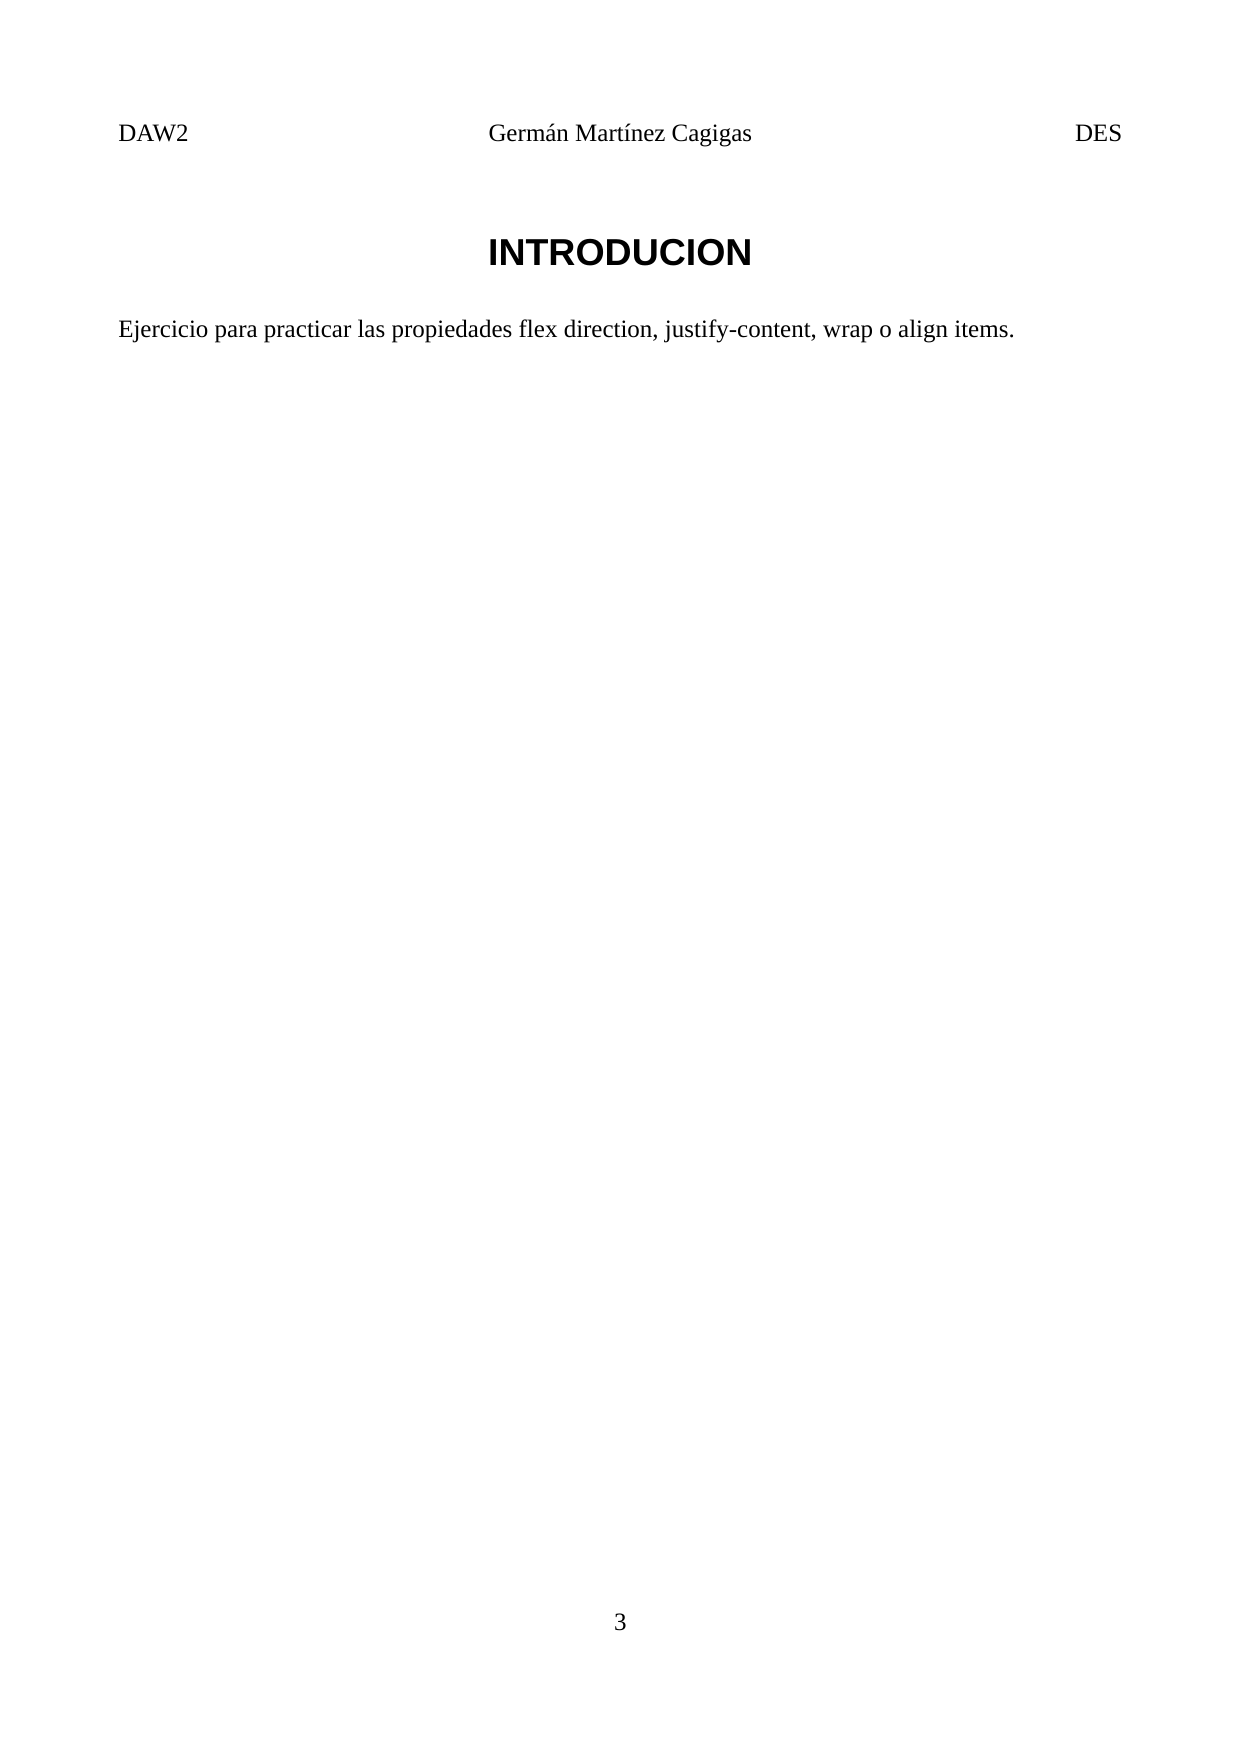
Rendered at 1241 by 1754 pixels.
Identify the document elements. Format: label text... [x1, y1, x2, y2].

subtitle INTRODUCION [118, 230, 1122, 273]
text Ejercicio para practicar las propiedades flex direction, justify-content, wrap o align items. [118, 314, 1122, 343]
